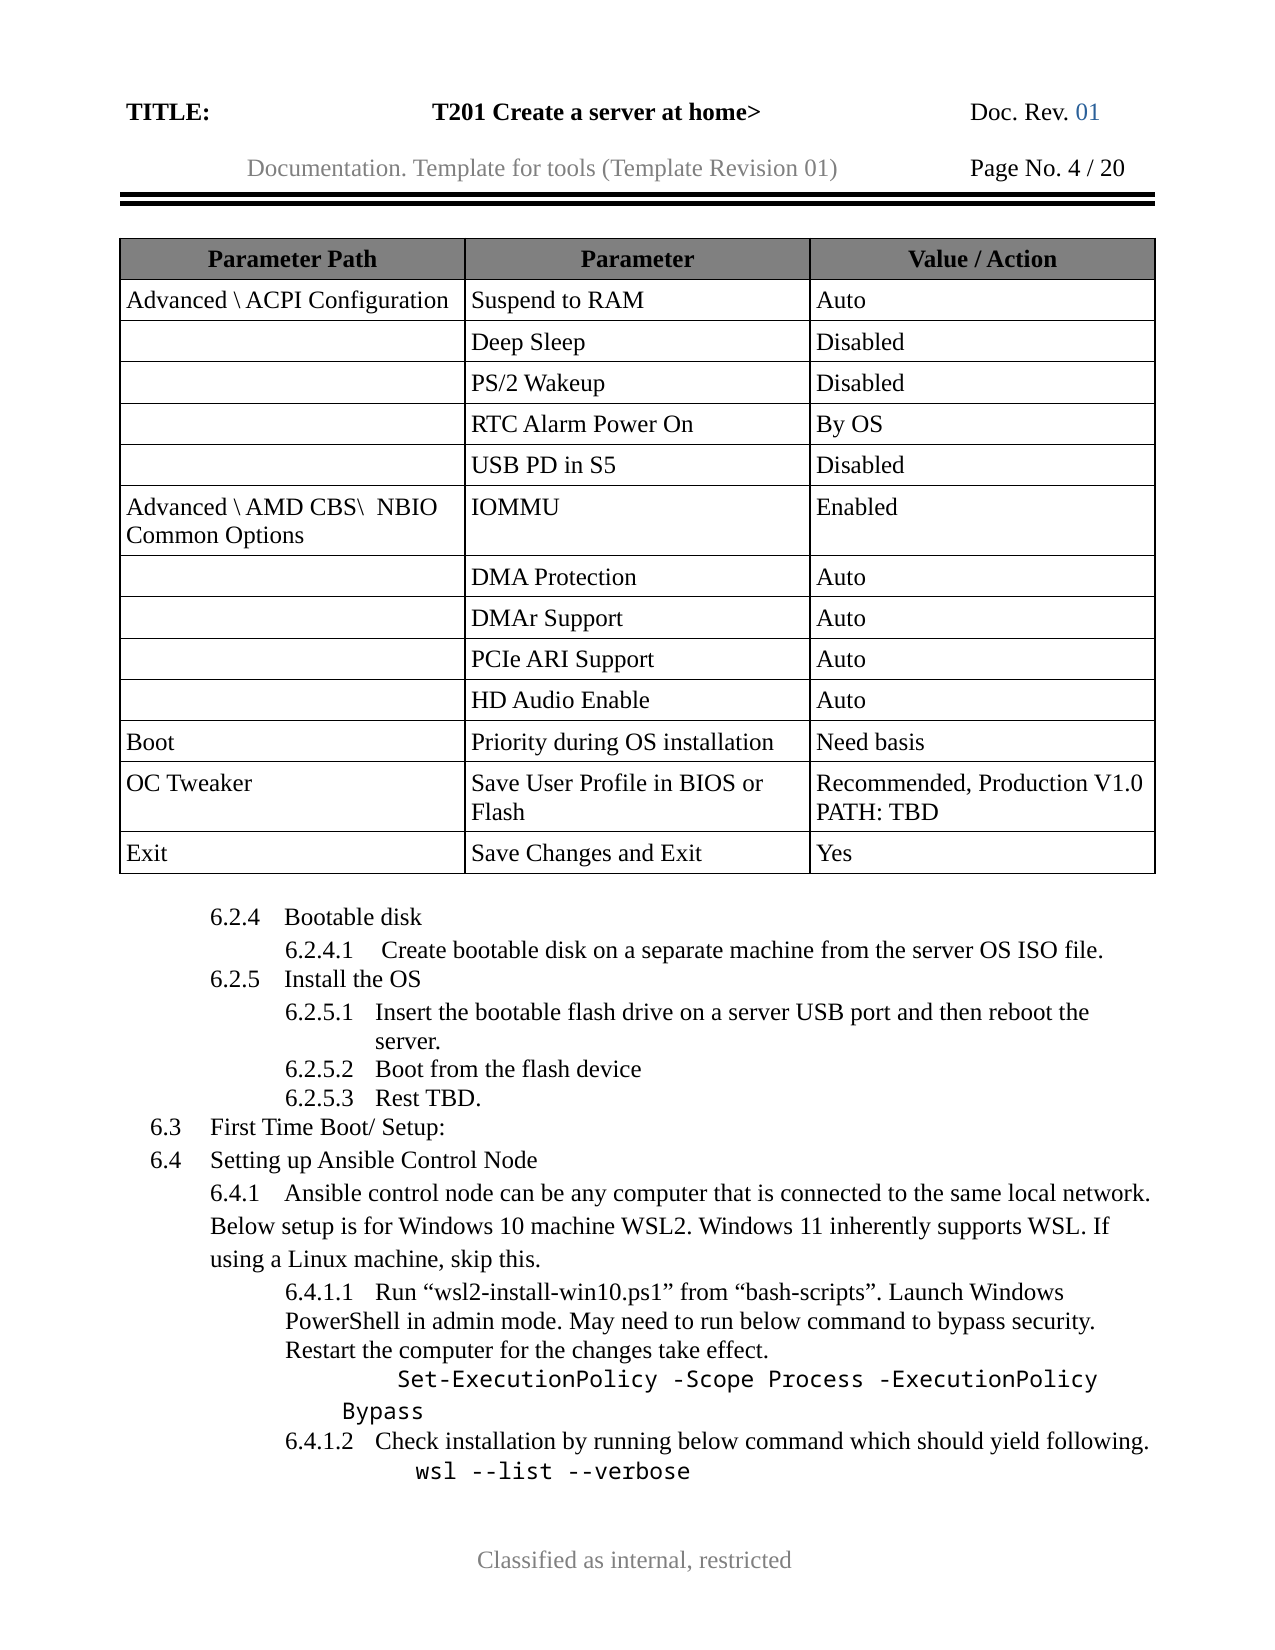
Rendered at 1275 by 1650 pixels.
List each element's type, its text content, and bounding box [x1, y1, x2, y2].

table_cell Enabled [811, 486, 1154, 555]
table_cell Auto [811, 639, 1154, 679]
table_cell [121, 362, 464, 402]
table_cell PS/2 Wakeup [466, 362, 809, 402]
subtitle First Time Boot/ Setup: [120, 1112, 1155, 1141]
table_cell Auto [811, 597, 1154, 637]
table_cell USB PD in S5 [466, 445, 809, 485]
table_cell [121, 597, 464, 637]
table_cell Auto [811, 556, 1154, 596]
subtitle Install the OS [210, 964, 1155, 993]
table_cell [121, 445, 464, 485]
table_cell OC Tweaker [121, 762, 464, 831]
table_cell Deep Sleep [466, 321, 809, 361]
table_cell IOMMU [466, 486, 809, 555]
table_cell [121, 556, 464, 596]
table_header Parameter [466, 239, 809, 279]
table_cell Advanced \ AMD CBS\ NBIO Common Options [121, 486, 464, 555]
table_cell Advanced \ ACPI Configuration [121, 280, 464, 320]
subtitle Create bootable disk on a separate machine from the server OS ISO file. [285, 935, 1155, 964]
table_cell Boot [121, 721, 464, 761]
table_cell By OS [811, 404, 1154, 444]
table_cell PCIe ARI Support [466, 639, 809, 679]
table_cell [121, 680, 464, 720]
table_cell Disabled [811, 445, 1154, 485]
table_cell HD Audio Enable [466, 680, 809, 720]
subtitle Run “wsl2-install-win10.ps1” from “bash-scripts”. Launch Windows PowerShell in admin mode. May need to run below command to bypass security. Restart the computer for the changes take effect. [285, 1277, 1155, 1363]
table_cell [121, 321, 464, 361]
table_cell RTC Alarm Power On [466, 404, 809, 444]
table_cell Need basis [811, 721, 1154, 761]
table_header Parameter Path [121, 239, 464, 279]
subtitle Boot from the flash device [285, 1054, 1155, 1083]
table_cell [121, 404, 464, 444]
table_cell Disabled [811, 362, 1154, 402]
text wsl --list --verbose [415, 1455, 1155, 1486]
table_cell Recommended, Production V1.0 PATH: TBD [811, 762, 1154, 831]
table_cell Save User Profile in BIOS or Flash [466, 762, 809, 831]
table_cell Disabled [811, 321, 1154, 361]
table_cell Auto [811, 280, 1154, 320]
text Set-ExecutionPolicy -Scope Process -ExecutionPolicy Bypass [342, 1363, 1155, 1426]
table_cell Save Changes and Exit [466, 832, 809, 872]
table_cell [121, 639, 464, 679]
table_cell Exit [121, 832, 464, 872]
subtitle Ansible control node can be any computer that is connected to the same local network. Below setup is for Windows 10 machine WSL2. Windows 11 inherently supports WSL. If using a Linux machine, skip this. [210, 1178, 1155, 1273]
subtitle Insert the bootable flash drive on a server USB port and then reboot the server. [285, 997, 1155, 1054]
subtitle Setting up Ansible Control Node [120, 1145, 1155, 1174]
table_cell DMA Protection [466, 556, 809, 596]
table_cell Priority during OS installation [466, 721, 809, 761]
table_header Value / Action [811, 239, 1154, 279]
table_cell Suspend to RAM [466, 280, 809, 320]
subtitle Check installation by running below command which should yield following. [285, 1426, 1155, 1455]
subtitle Bootable disk [210, 902, 1155, 931]
table_cell Yes [811, 832, 1154, 872]
table_cell Auto [811, 680, 1154, 720]
table_cell DMAr Support [466, 597, 809, 637]
subtitle Rest TBD. [285, 1083, 1155, 1112]
